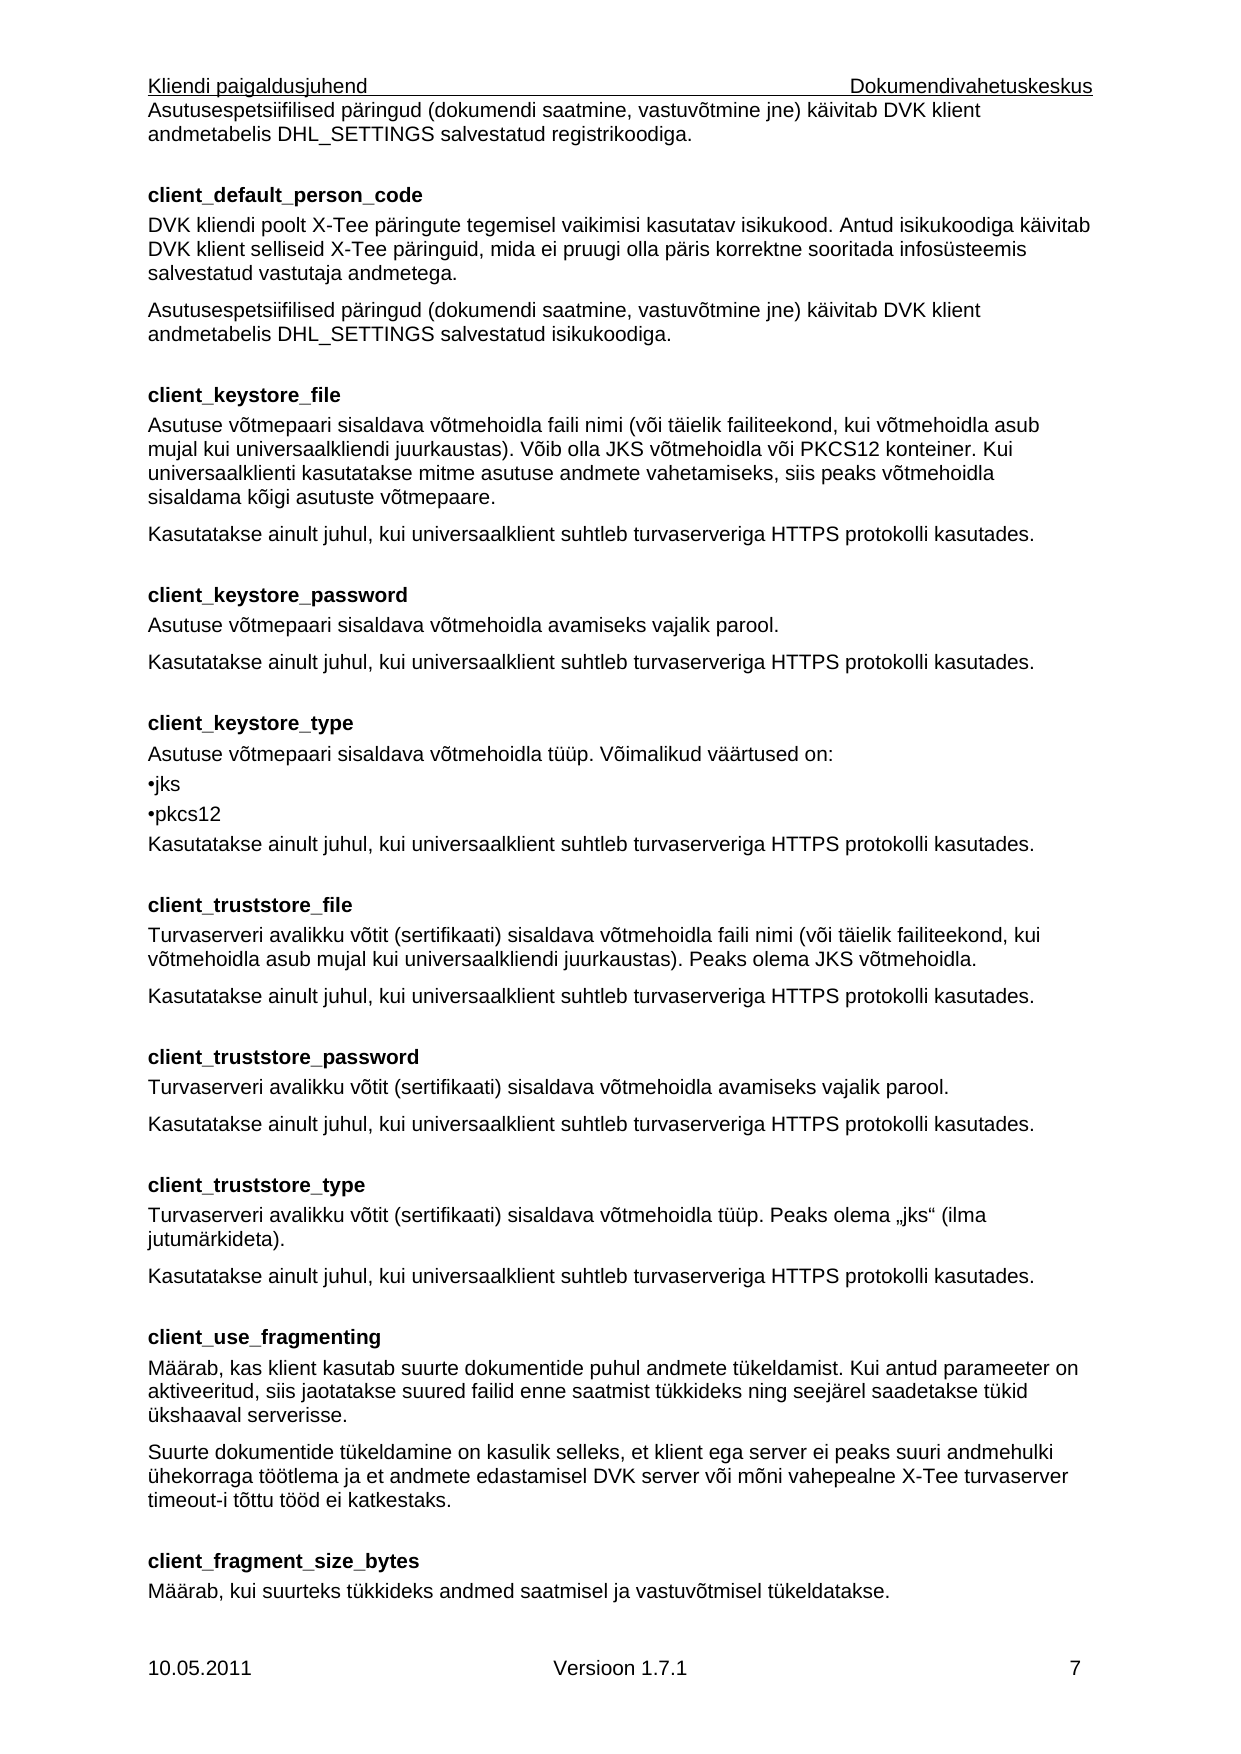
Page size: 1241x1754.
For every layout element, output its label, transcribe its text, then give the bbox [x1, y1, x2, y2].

text Asutusespetsiifilised päringud (dokumendi saatmine, vastuvõtmine jne) käivitab DVK klient andmetabelis DHL_SETTINGS salvestatud registrikoodiga. [148, 98, 1093, 146]
text Asutuse võtmepaari sisaldava võtmehoidla avamiseks vajalik parool. [148, 613, 1093, 637]
text client_use_fragmenting [148, 1325, 1093, 1349]
text Määrab, kui suurteks tükkideks andmed saatmisel ja vastuvõtmisel tükeldatakse. [148, 1579, 1093, 1603]
text client_keystore_type [148, 711, 1093, 735]
text DVK kliendi poolt X-Tee päringute tegemisel vaikimisi kasutatav isikukood. Antud isikukoodiga käivitab DVK klient selliseid X-Tee päringuid, mida ei pruugi olla päris korrektne sooritada infosüsteemis salvestatud vastutaja andmetega. [148, 213, 1093, 285]
text Suurte dokumentide tükeldamine on kasulik selleks, et klient ega server ei peaks suuri andmehulki ühekorraga töötlema ja et andmete edastamisel DVK server või mõni vahepealne X-Tee turvaserver timeout-i tõttu tööd ei katkestaks. [148, 1440, 1093, 1512]
text Turvaserveri avalikku võtit (sertifikaati) sisaldava võtmehoidla avamiseks vajalik parool. [148, 1075, 1093, 1099]
text Kasutatakse ainult juhul, kui universaalklient suhtleb turvaserveriga HTTPS protokolli kasutades. [148, 650, 1093, 674]
text client_truststore_file [148, 893, 1093, 917]
text Asutusespetsiifilised päringud (dokumendi saatmine, vastuvõtmine jne) käivitab DVK klient andmetabelis DHL_SETTINGS salvestatud isikukoodiga. [148, 298, 1093, 346]
text Turvaserveri avalikku võtit (sertifikaati) sisaldava võtmehoidla tüüp. Peaks olema „jks“ (ilma jutumärkideta). [148, 1203, 1093, 1251]
list jks [148, 771, 1093, 795]
text Määrab, kas klient kasutab suurte dokumentide puhul andmete tükeldamist. Kui antud parameeter on aktiveeritud, siis jaotatakse suured failid enne saatmist tükkideks ning seejärel saadetakse tükid ükshaaval serverisse. [148, 1355, 1093, 1427]
text client_default_person_code [148, 183, 1093, 207]
text Turvaserveri avalikku võtit (sertifikaati) sisaldava võtmehoidla faili nimi (või täielik failiteekond, kui võtmehoidla asub mujal kui universaalkliendi juurkaustas). Peaks olema JKS võtmehoidla. [148, 923, 1093, 971]
text Kasutatakse ainult juhul, kui universaalklient suhtleb turvaserveriga HTTPS protokolli kasutades. [148, 522, 1093, 546]
text Kasutatakse ainult juhul, kui universaalklient suhtleb turvaserveriga HTTPS protokolli kasutades. [148, 1112, 1093, 1136]
text client_truststore_type [148, 1173, 1093, 1197]
text Asutuse võtmepaari sisaldava võtmehoidla tüüp. Võimalikud väärtused on: [148, 741, 1093, 765]
text client_keystore_file [148, 383, 1093, 407]
text Asutuse võtmepaari sisaldava võtmehoidla faili nimi (või täielik failiteekond, kui võtmehoidla asub mujal kui universaalkliendi juurkaustas). Võib olla JKS võtmehoidla või PKCS12 konteiner. Kui universaalklienti kasutatakse mitme asutuse andmete vahetamiseks, siis peaks võtmehoidla sisaldama kõigi asutuste võtmepaare. [148, 413, 1093, 509]
list pkcs12 [148, 801, 1093, 825]
text client_keystore_password [148, 583, 1093, 607]
text Kasutatakse ainult juhul, kui universaalklient suhtleb turvaserveriga HTTPS protokolli kasutades. [148, 831, 1093, 855]
text client_truststore_password [148, 1045, 1093, 1069]
text Kasutatakse ainult juhul, kui universaalklient suhtleb turvaserveriga HTTPS protokolli kasutades. [148, 1264, 1093, 1288]
text Kasutatakse ainult juhul, kui universaalklient suhtleb turvaserveriga HTTPS protokolli kasutades. [148, 983, 1093, 1007]
text client_fragment_size_bytes [148, 1549, 1093, 1573]
